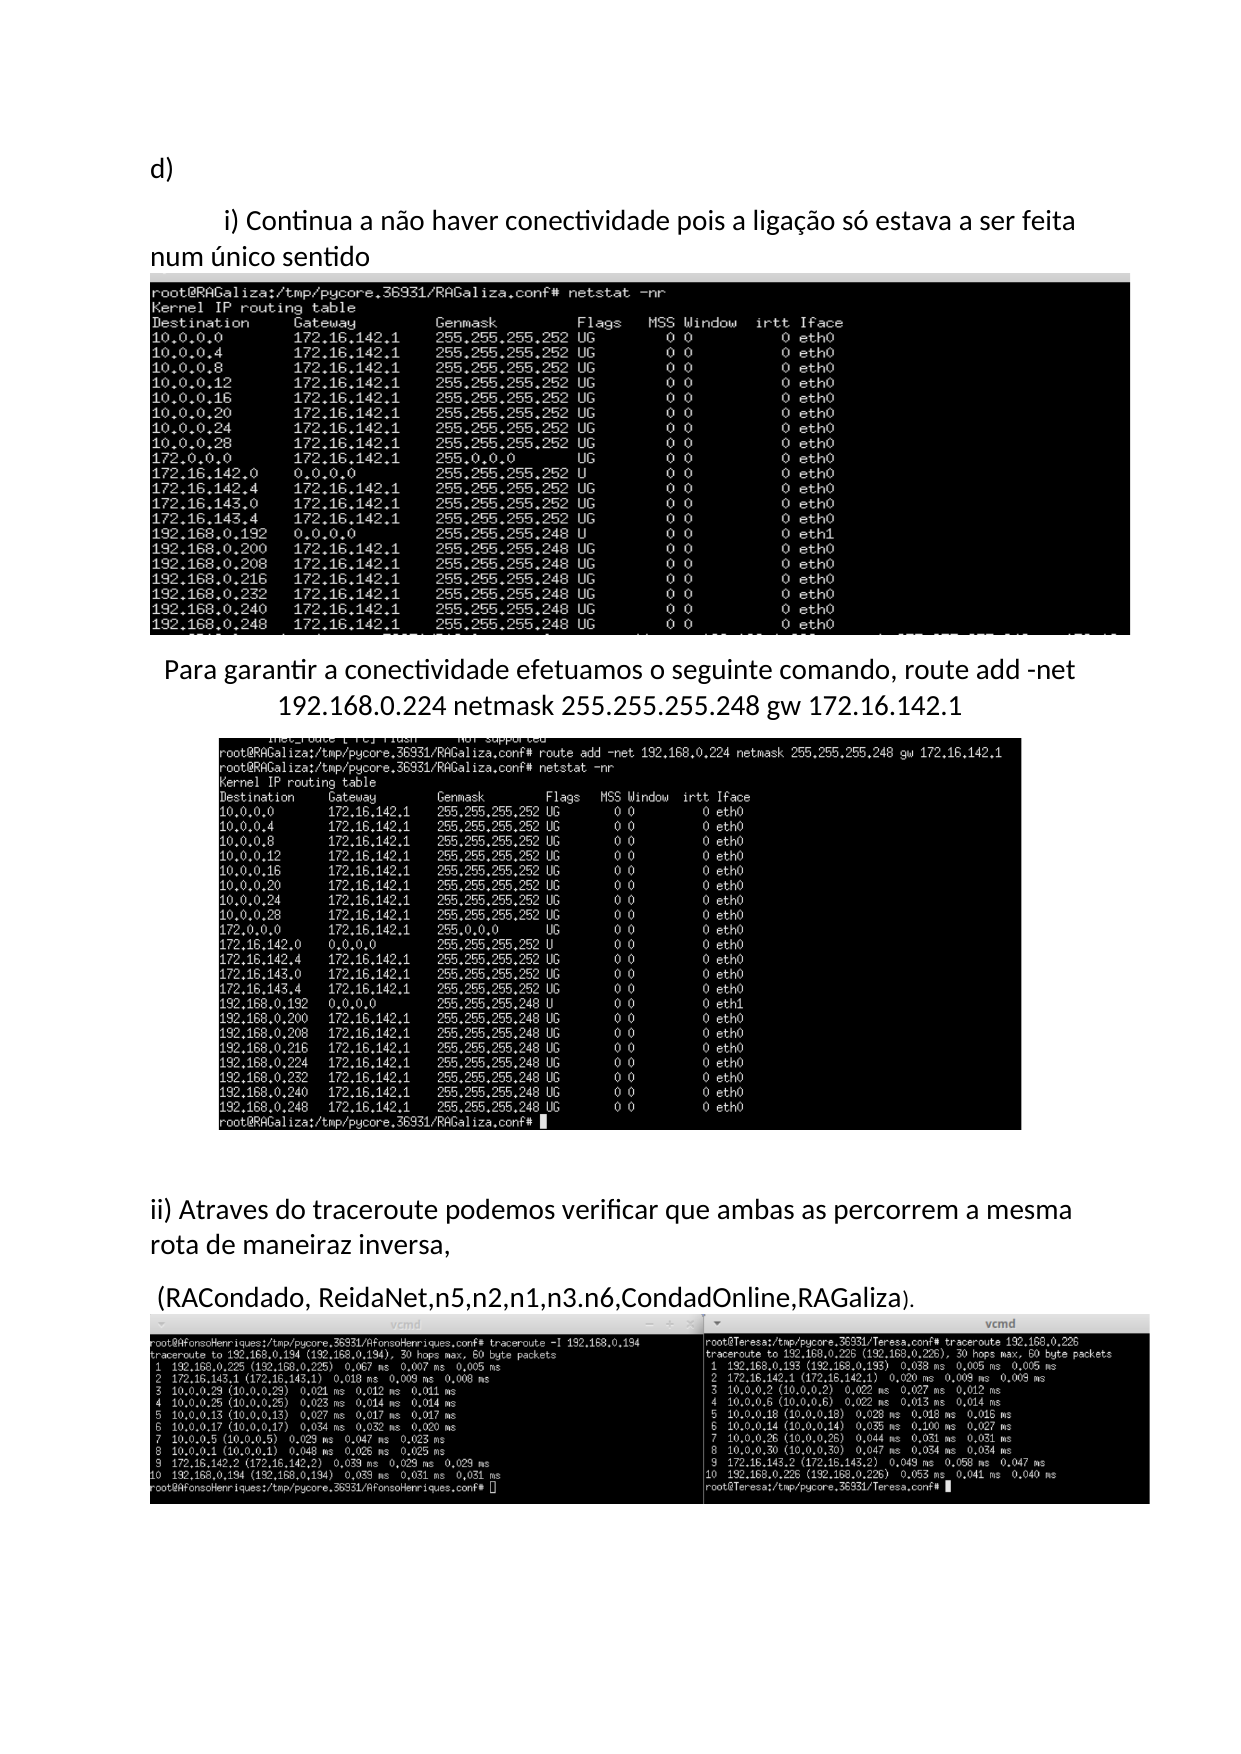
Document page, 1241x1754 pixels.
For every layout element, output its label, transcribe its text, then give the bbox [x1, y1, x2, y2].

text d) [150, 150, 1090, 186]
text (RACondado, ReidaNet,n5,n2,n1,n3.n6,CondadOnline,RAGaliza). [150, 1279, 1090, 1314]
text i) Continua a não haver conectividade pois a ligação só estava a ser feita num único sentido [150, 202, 1090, 273]
text ii) Atraves do traceroute podemos verificar que ambas as percorrem a mesma rota de maneiraz inversa, [150, 1191, 1090, 1262]
text Para garantir a conectividade efetuamos o seguinte comando, route add -net 192.168.0.224 netmask 255.255.255.248 gw 172.16.142.1 [150, 651, 1090, 722]
